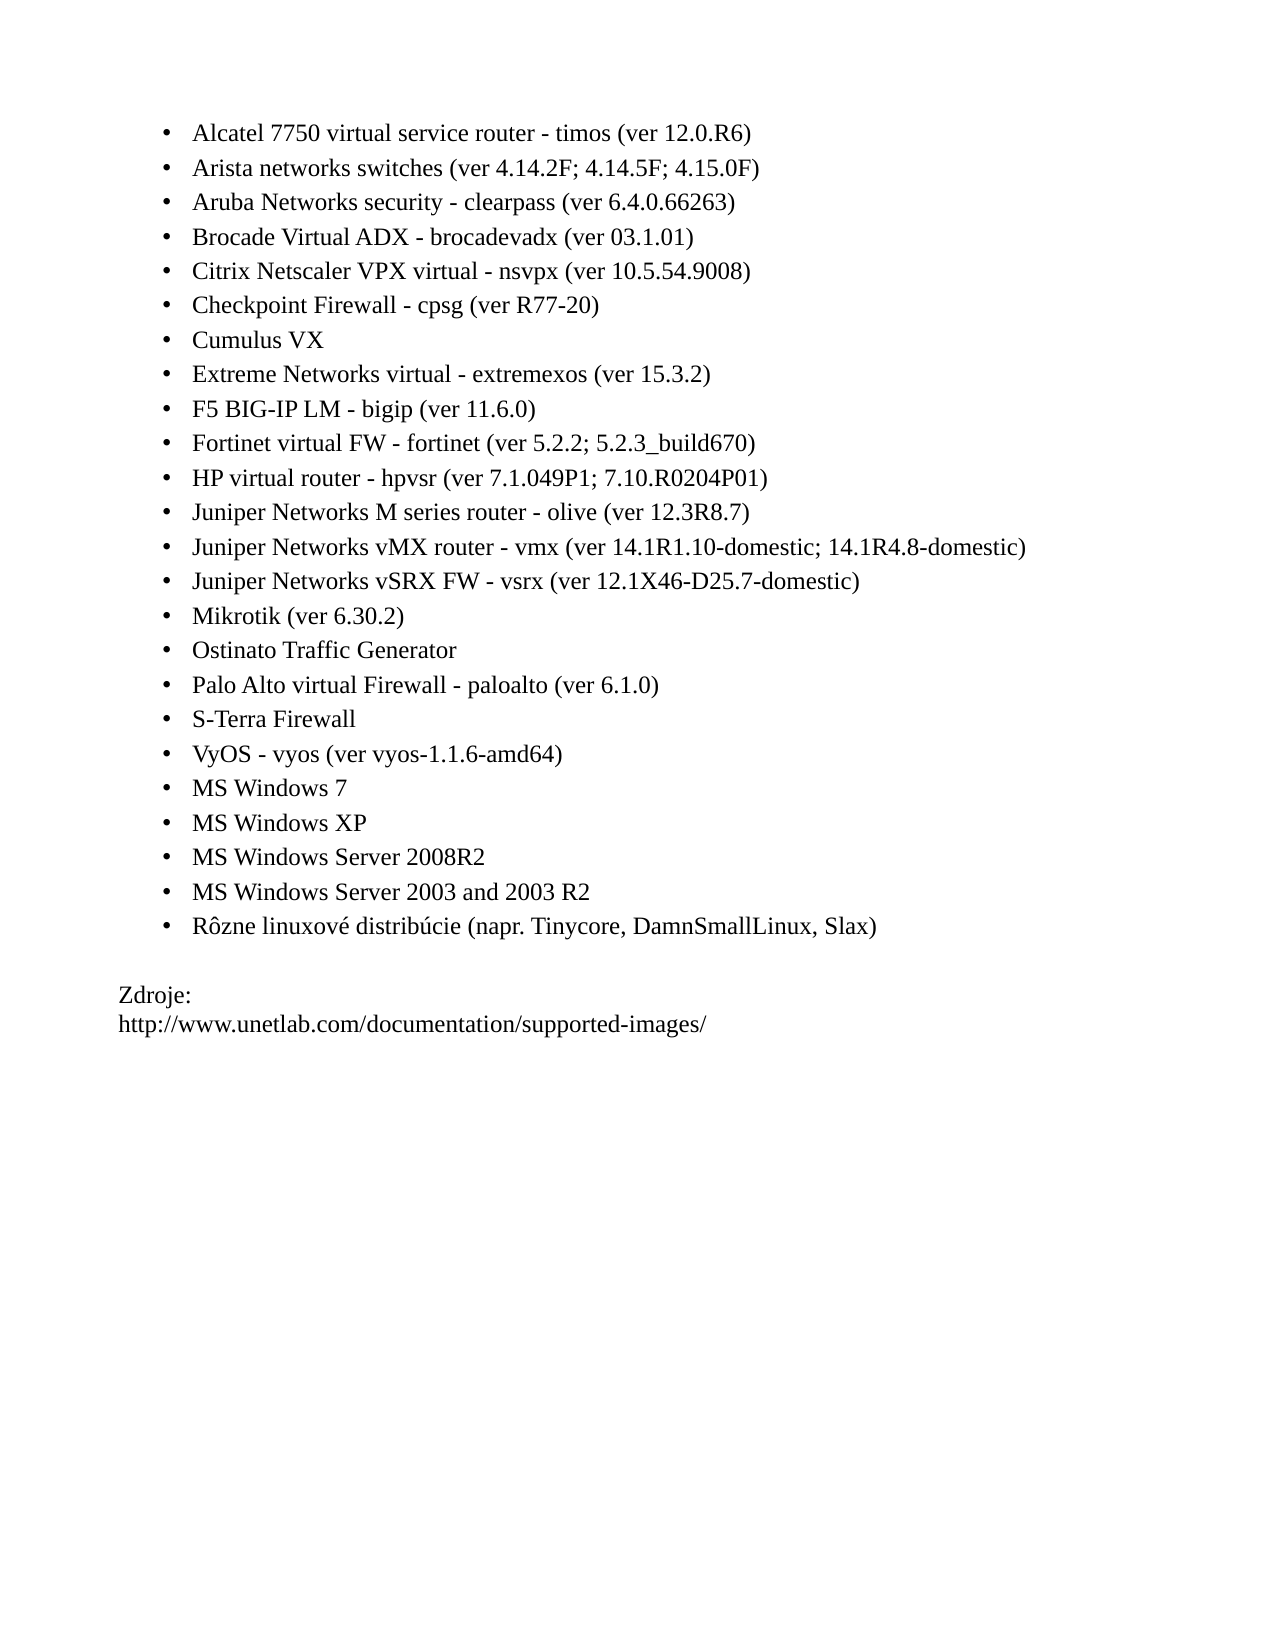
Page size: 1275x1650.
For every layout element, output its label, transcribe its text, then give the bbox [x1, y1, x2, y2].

list Ostinato Traffic Generator [162, 635, 1157, 664]
list Juniper Networks vMX router - vmx (ver 14.1R1.10-domestic; 14.1R4.8-domestic) [162, 532, 1157, 561]
list S-Terra Firewall [162, 704, 1157, 733]
list Arista networks switches (ver 4.14.2F; 4.14.5F; 4.15.0F) [162, 153, 1157, 181]
list Citrix Netscaler VPX virtual - nsvpx (ver 10.5.54.9008) [162, 256, 1157, 285]
list Extreme Networks virtual - extremexos (ver 15.3.2) [162, 359, 1157, 388]
list Palo Alto virtual Firewall - paloalto (ver 6.1.0) [162, 670, 1157, 698]
list Rôzne linuxové distribúcie (napr. Tinycore, DamnSmallLinux, Slax) [162, 911, 1157, 974]
list MS Windows Server 2008R2 [162, 842, 1157, 871]
list Aruba Networks security - clearpass (ver 6.4.0.66263) [162, 187, 1157, 216]
list F5 BIG-IP LM - bigip (ver 11.6.0) [162, 394, 1157, 423]
list Checkpoint Firewall - cpsg (ver R77-20) [162, 291, 1157, 319]
list Mikrotik (ver 6.30.2) [162, 601, 1157, 629]
list Fortinet virtual FW - fortinet (ver 5.2.2; 5.2.3_build670) [162, 428, 1157, 457]
list VyOS - vyos (ver vyos-1.1.6-amd64) [162, 739, 1157, 767]
list Alcatel 7750 virtual service router - timos (ver 12.0.R6) [162, 118, 1157, 147]
list MS Windows Server 2003 and 2003 R2 [162, 877, 1157, 905]
list Brocade Virtual ADX - brocadevadx (ver 03.1.01) [162, 222, 1157, 250]
list Juniper Networks vSRX FW - vsrx (ver 12.1X46-D25.7-domestic) [162, 566, 1157, 595]
text Zdroje: http://www.unetlab.com/documentation/supported-images/ [118, 980, 1157, 1038]
list MS Windows 7 [162, 773, 1157, 802]
list Cumulus VX [162, 325, 1157, 354]
list Juniper Networks M series router - olive (ver 12.3R8.7) [162, 497, 1157, 526]
list MS Windows XP [162, 808, 1157, 836]
list HP virtual router - hpvsr (ver 7.1.049P1; 7.10.R0204P01) [162, 463, 1157, 492]
